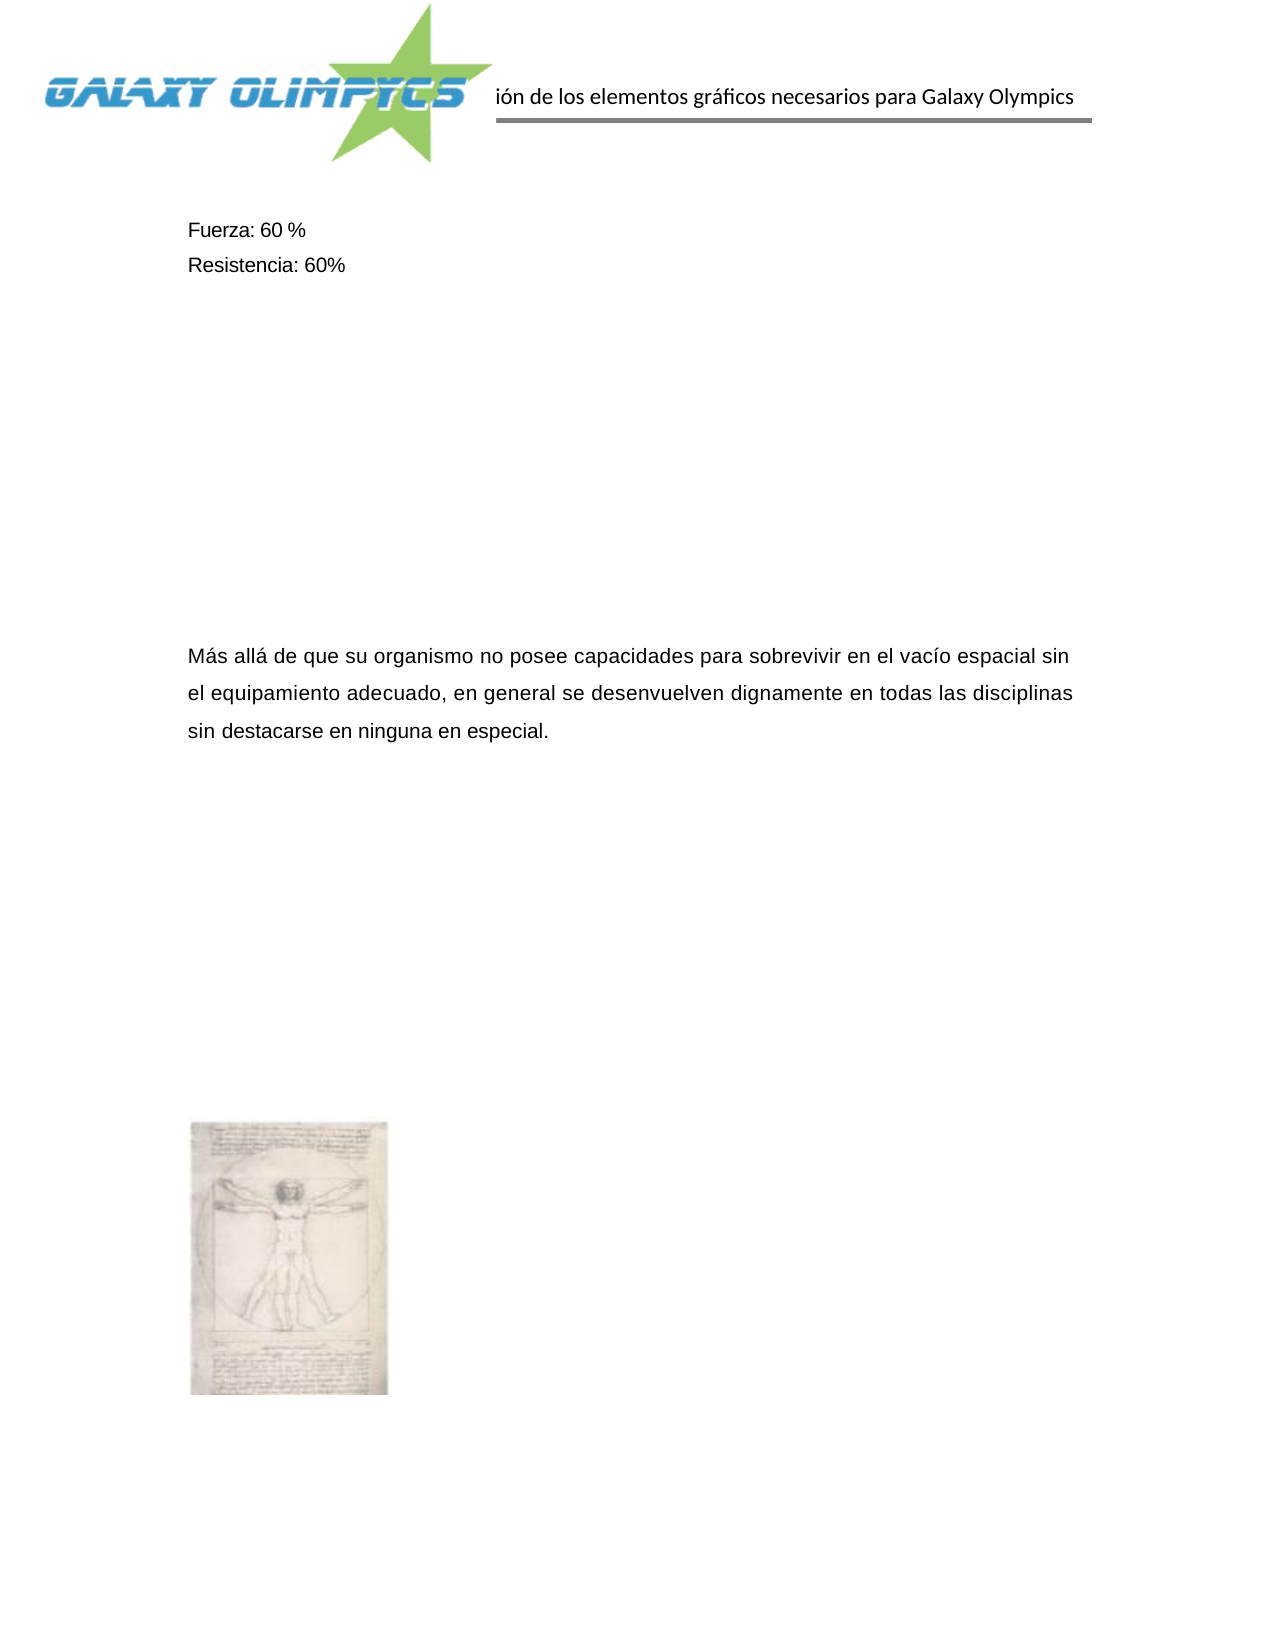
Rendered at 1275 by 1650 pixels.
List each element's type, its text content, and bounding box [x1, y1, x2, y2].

text Más allá de que su organismo no posee capacidades para sobrevivir en el vacío espacial sin el equipamiento adecuado, en general se desenvuelven dignamente en todas las disciplinas sin destacarse en ninguna en especial. [188, 633, 1086, 746]
text Fuerza: 60 % [188, 210, 389, 245]
text Resistencia: 60% [188, 245, 423, 279]
